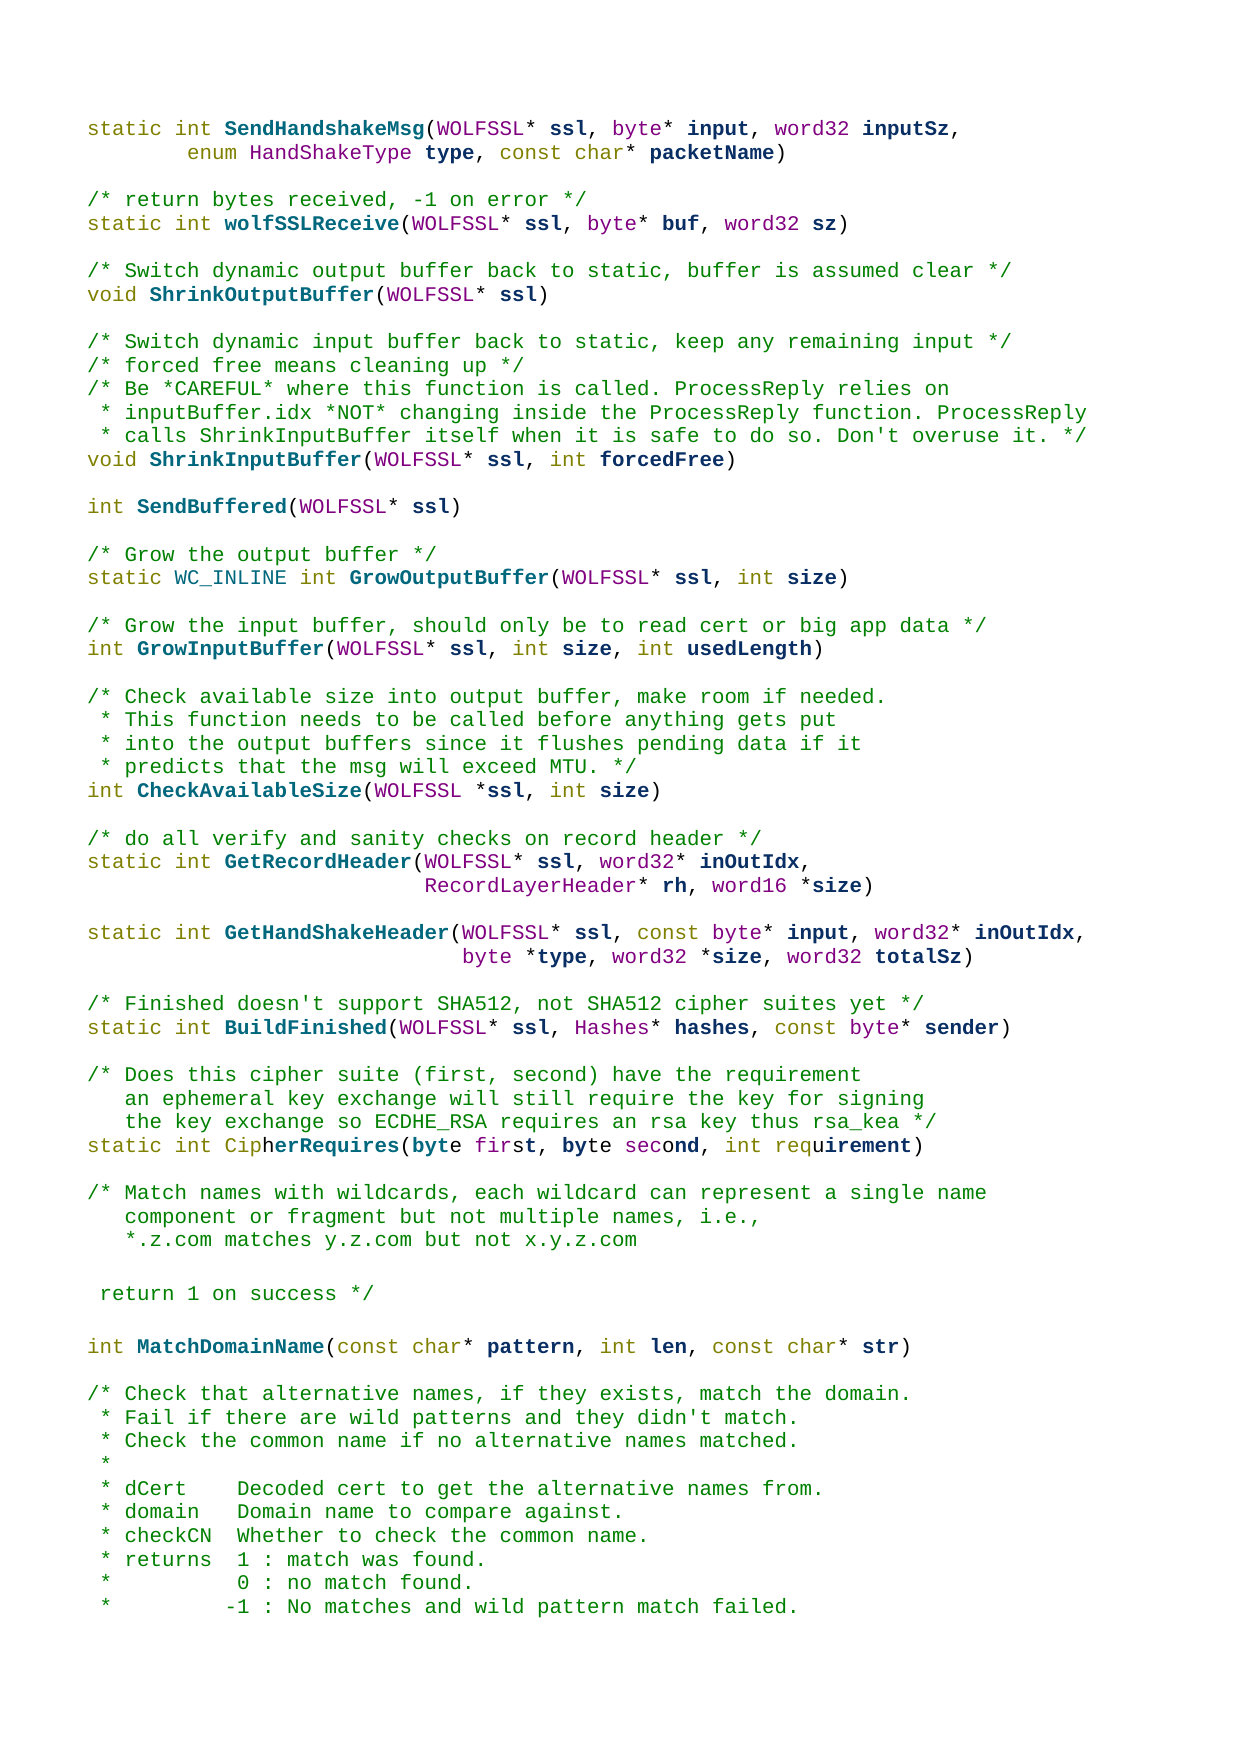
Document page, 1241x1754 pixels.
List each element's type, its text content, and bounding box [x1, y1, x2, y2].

text * dCert Decoded cert to get the alternative names from. [87, 1478, 1175, 1501]
text * Check the common name if no alternative names matched. [87, 1430, 1175, 1454]
text /* Check that alternative names, if they exists, match the domain. [87, 1383, 1175, 1407]
text * 0 : no match found. [87, 1572, 1175, 1596]
text /* Grow the input buffer, should only be to read cert or big app data */ [87, 615, 1175, 638]
text /* Grow the output buffer */ [87, 544, 1175, 567]
text /* Switch dynamic input buffer back to static, keep any remaining input */ [87, 331, 1175, 354]
text static int GetHandShakeHeader(WOLFSSL* ssl, const byte* input, word32* inOutIdx, [87, 922, 1175, 946]
text static int BuildFinished(WOLFSSL* ssl, Hashes* hashes, const byte* sender) [87, 1017, 1175, 1040]
text * inputBuffer.idx *NOT* changing inside the ProcessReply function. ProcessReply [87, 402, 1175, 426]
text /* Check available size into output buffer, make room if needed. [87, 686, 1175, 709]
text * into the output buffers since it flushes pending data if it [87, 733, 1175, 757]
text /* forced free means cleaning up */ [87, 354, 1175, 378]
text * predicts that the msg will exceed MTU. */ [87, 757, 1175, 780]
text an ephemeral key exchange will still require the key for signing [87, 1088, 1175, 1111]
text int MatchDomainName(const char* pattern, int len, const char* str) [87, 1336, 1175, 1359]
text /* do all verify and sanity checks on record header */ [87, 827, 1175, 851]
text * calls ShrinkInputBuffer itself when it is safe to do so. Don't overuse it. */ [87, 426, 1175, 449]
text /* return bytes received, -1 on error */ [87, 189, 1175, 213]
text enum HandShakeType type, const char* packetName) [87, 142, 1175, 165]
text * returns 1 : match was found. [87, 1548, 1175, 1572]
text void ShrinkInputBuffer(WOLFSSL* ssl, int forcedFree) [87, 449, 1175, 473]
text void ShrinkOutputBuffer(WOLFSSL* ssl) [87, 284, 1175, 307]
text int SendBuffered(WOLFSSL* ssl) [87, 496, 1175, 520]
text int GrowInputBuffer(WOLFSSL* ssl, int size, int usedLength) [87, 638, 1175, 662]
text * Fail if there are wild patterns and they didn't match. [87, 1407, 1175, 1430]
text /* Be *CAREFUL* where this function is called. ProcessReply relies on [87, 378, 1175, 402]
text static int GetRecordHeader(WOLFSSL* ssl, word32* inOutIdx, [87, 851, 1175, 875]
text int CheckAvailableSize(WOLFSSL *ssl, int size) [87, 780, 1175, 804]
text * domain Domain name to compare against. [87, 1501, 1175, 1525]
text /* Match names with wildcards, each wildcard can represent a single name [87, 1182, 1175, 1206]
text static int CipherRequires(byte first, byte second, int requirement) [87, 1135, 1175, 1158]
text component or fragment but not multiple names, i.e., [87, 1206, 1175, 1229]
text the key exchange so ECDHE_RSA requires an rsa key thus rsa_kea */ [87, 1111, 1175, 1135]
text static int wolfSSLReceive(WOLFSSL* ssl, byte* buf, word32 sz) [87, 213, 1175, 236]
text * checkCN Whether to check the common name. [87, 1525, 1175, 1548]
text return 1 on success */ [87, 1283, 1175, 1306]
text static int SendHandshakeMsg(WOLFSSL* ssl, byte* input, word32 inputSz, [87, 118, 1175, 142]
text /* Finished doesn't support SHA512, not SHA512 cipher suites yet */ [87, 993, 1175, 1017]
text RecordLayerHeader* rh, word16 *size) [87, 875, 1175, 898]
text * This function needs to be called before anything gets put [87, 709, 1175, 733]
text * [87, 1454, 1175, 1478]
text /* Does this cipher suite (first, second) have the requirement [87, 1064, 1175, 1088]
text byte *type, word32 *size, word32 totalSz) [87, 946, 1175, 969]
text *.z.com matches y.z.com but not x.y.z.com [87, 1229, 1175, 1253]
text * -1 : No matches and wild pattern match failed. [87, 1596, 1175, 1619]
text /* Switch dynamic output buffer back to static, buffer is assumed clear */ [87, 260, 1175, 284]
text static WC_INLINE int GrowOutputBuffer(WOLFSSL* ssl, int size) [87, 567, 1175, 591]
